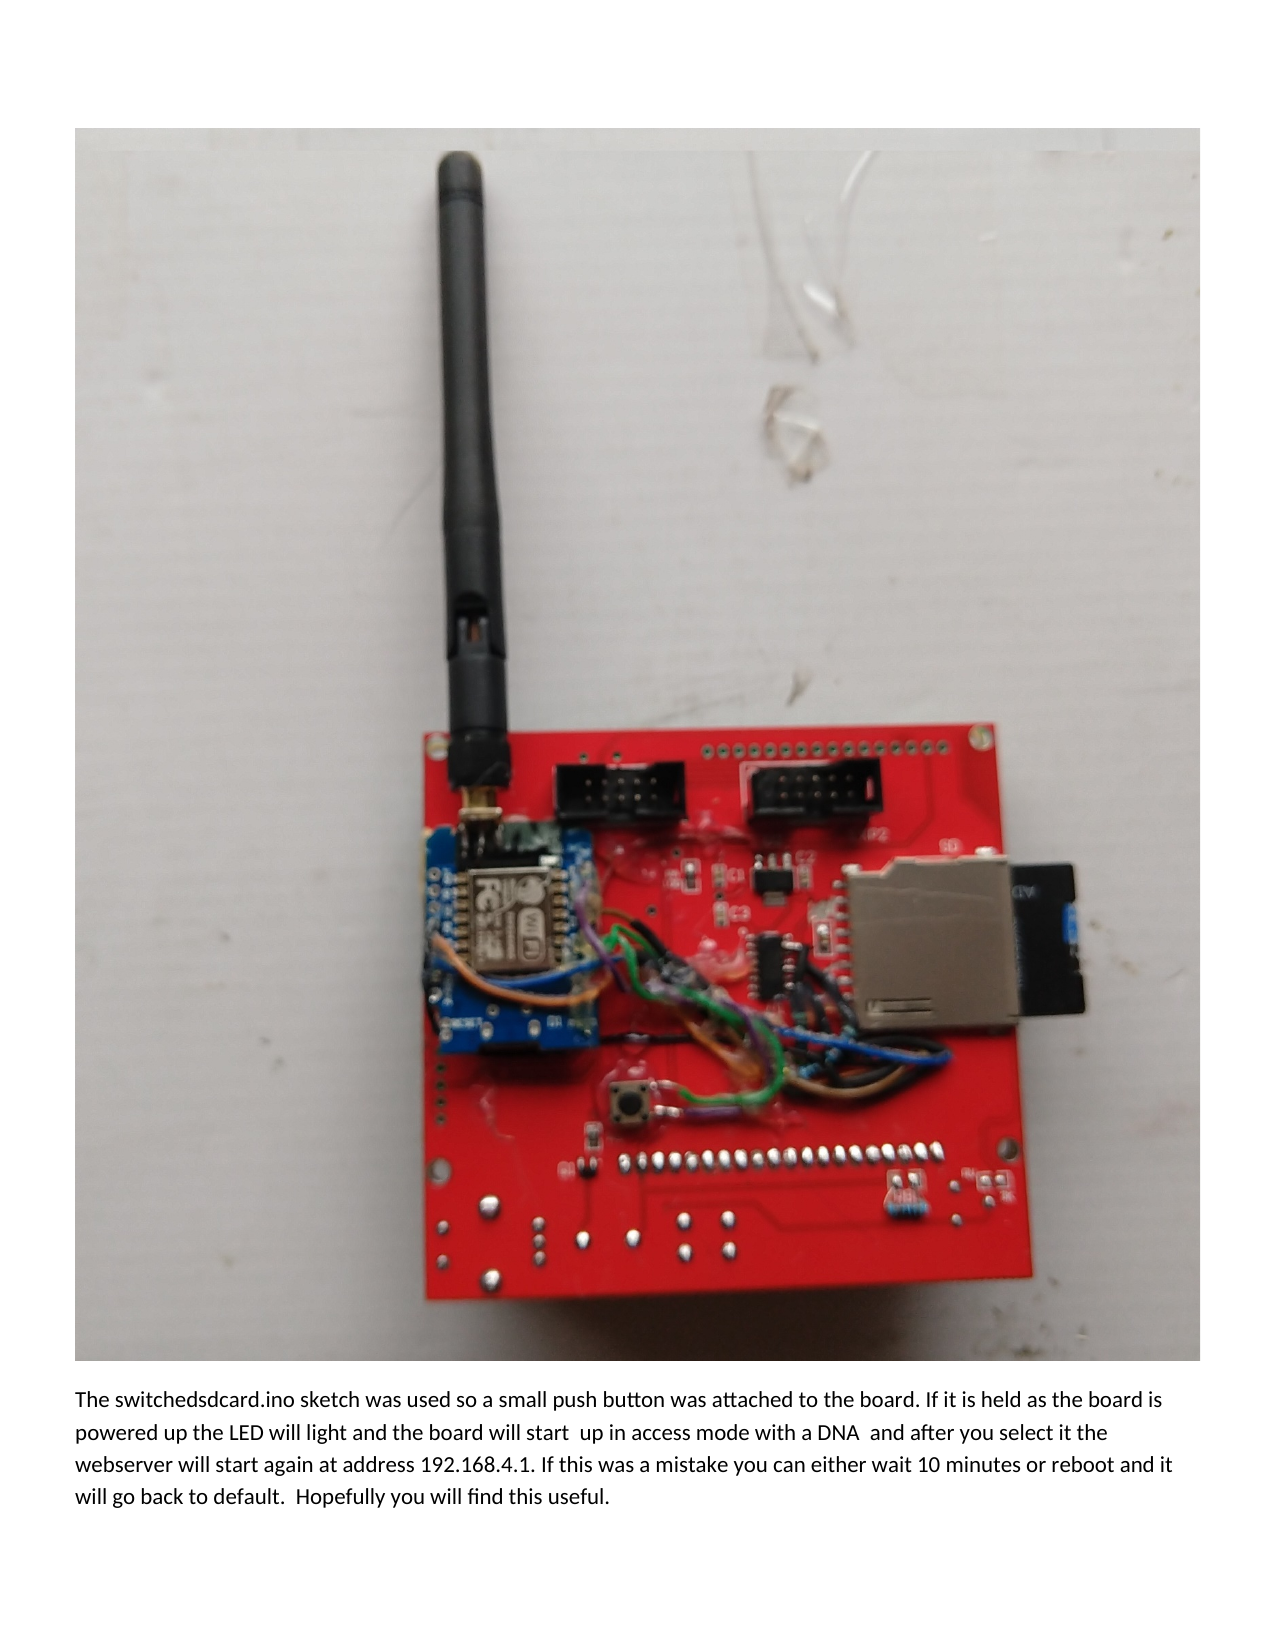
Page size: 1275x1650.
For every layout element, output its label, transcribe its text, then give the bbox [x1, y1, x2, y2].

text The switchedsdcard.ino sketch was used so a small push button was attached to the board. If it is held as the board is powered up the LED will light and the board will start up in access mode with a DNA and after you select it the webserver will start again at address 192.168.4.1. If this was a mistake you can either wait 10 minutes or reboot and it will go back to default. Hopefully you will find this useful. [75, 1386, 1200, 1510]
